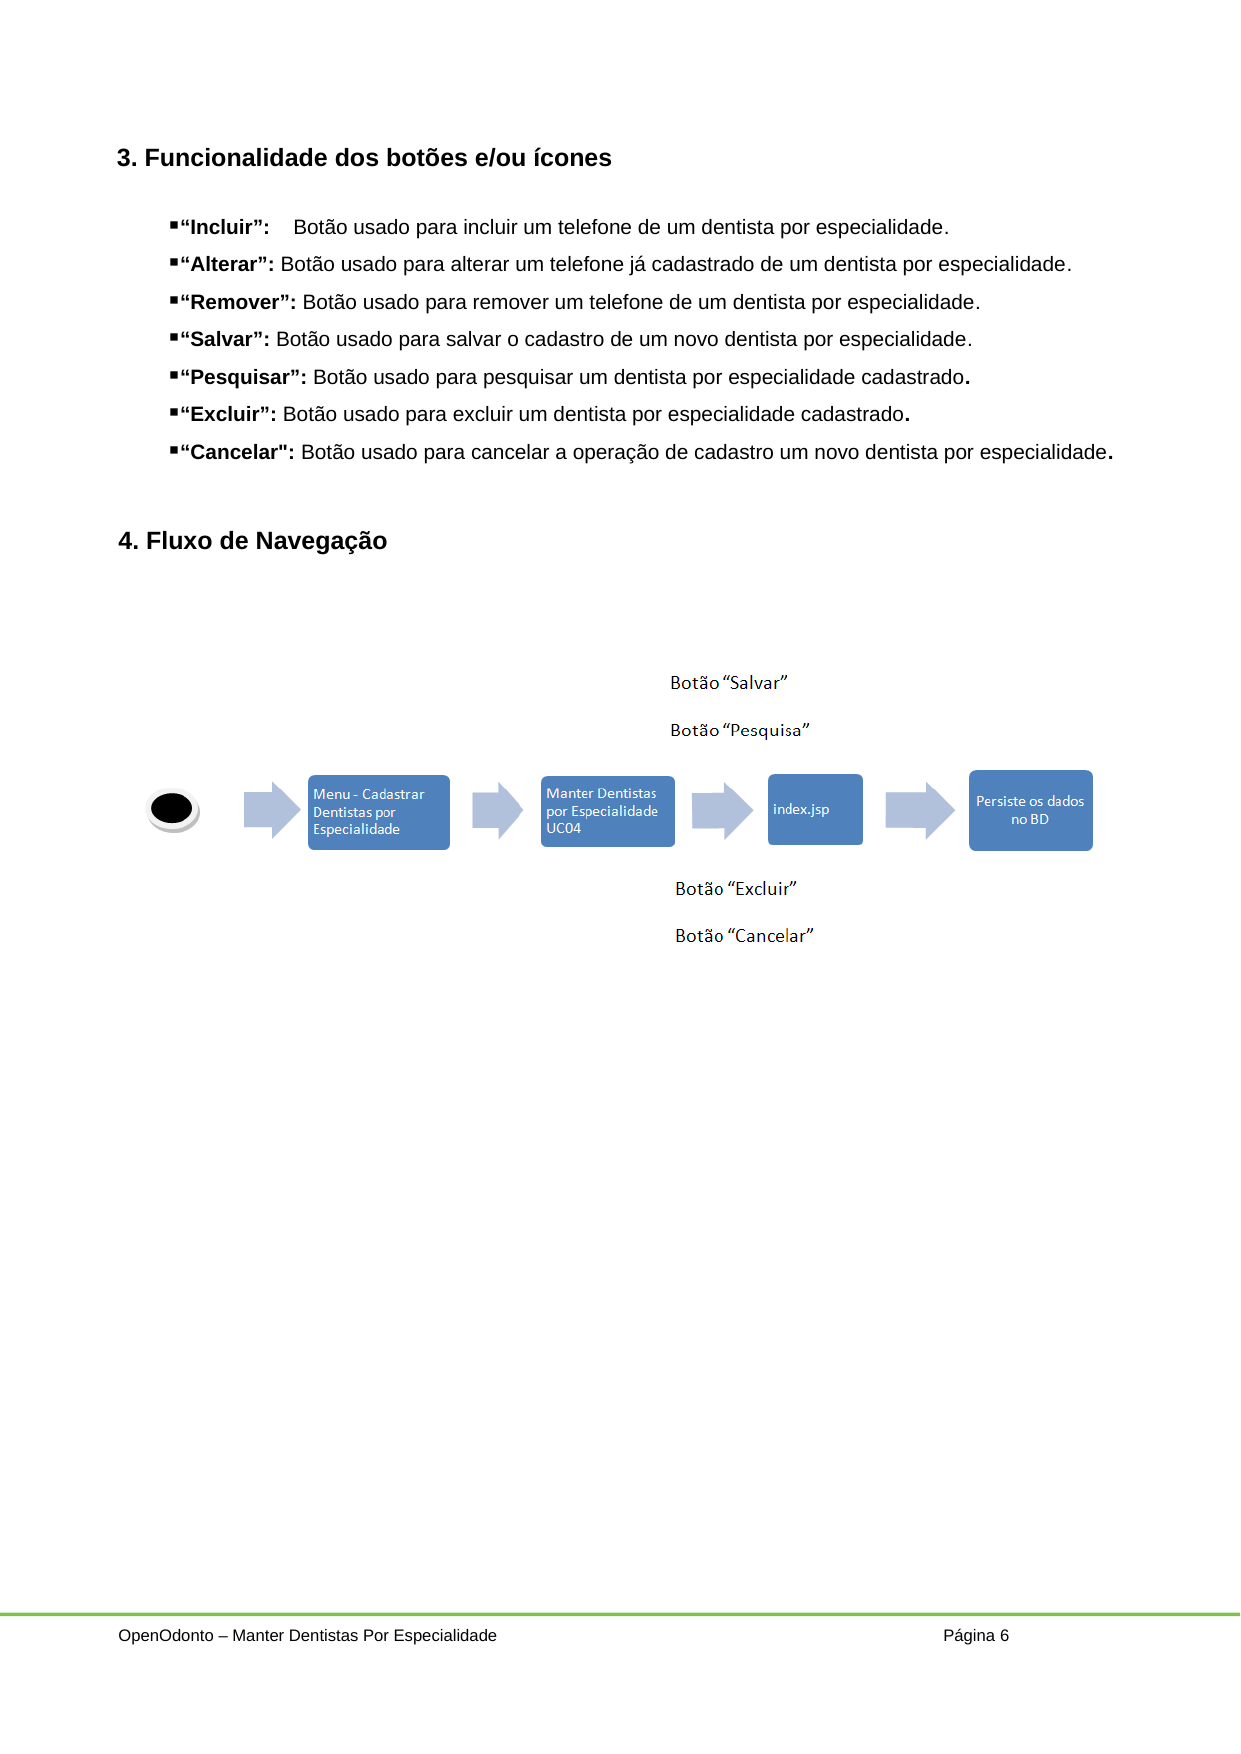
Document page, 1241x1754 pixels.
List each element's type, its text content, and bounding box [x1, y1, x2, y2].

list “Salvar”: Botão usado para salvar o cadastro de um novo dentista por especialidade. [168, 327, 1122, 352]
list “Pesquisar”: Botão usado para pesquisar um dentista por especialidade cadastrado. [168, 364, 1122, 389]
list “Alterar”: Botão usado para alterar um telefone já cadastrado de um dentista por especialidade. [168, 252, 1122, 277]
list “Excluir”: Botão usado para excluir um dentista por especialidade cadastrado. [168, 402, 1122, 427]
list “Cancelar": Botão usado para cancelar a operação de cadastro um novo dentista por especialidade. [168, 439, 1122, 464]
subtitle 4. Fluxo de Navegação [117, 526, 1122, 555]
list “Incluir”: Botão usado para incluir um telefone de um dentista por especialidade. [168, 214, 1122, 239]
subtitle 3. Funcionalidade dos botões e/ou ícones [117, 143, 1122, 172]
picture [116, 618, 1124, 1015]
list “Remover”: Botão usado para remover um telefone de um dentista por especialidade. [168, 289, 1122, 314]
